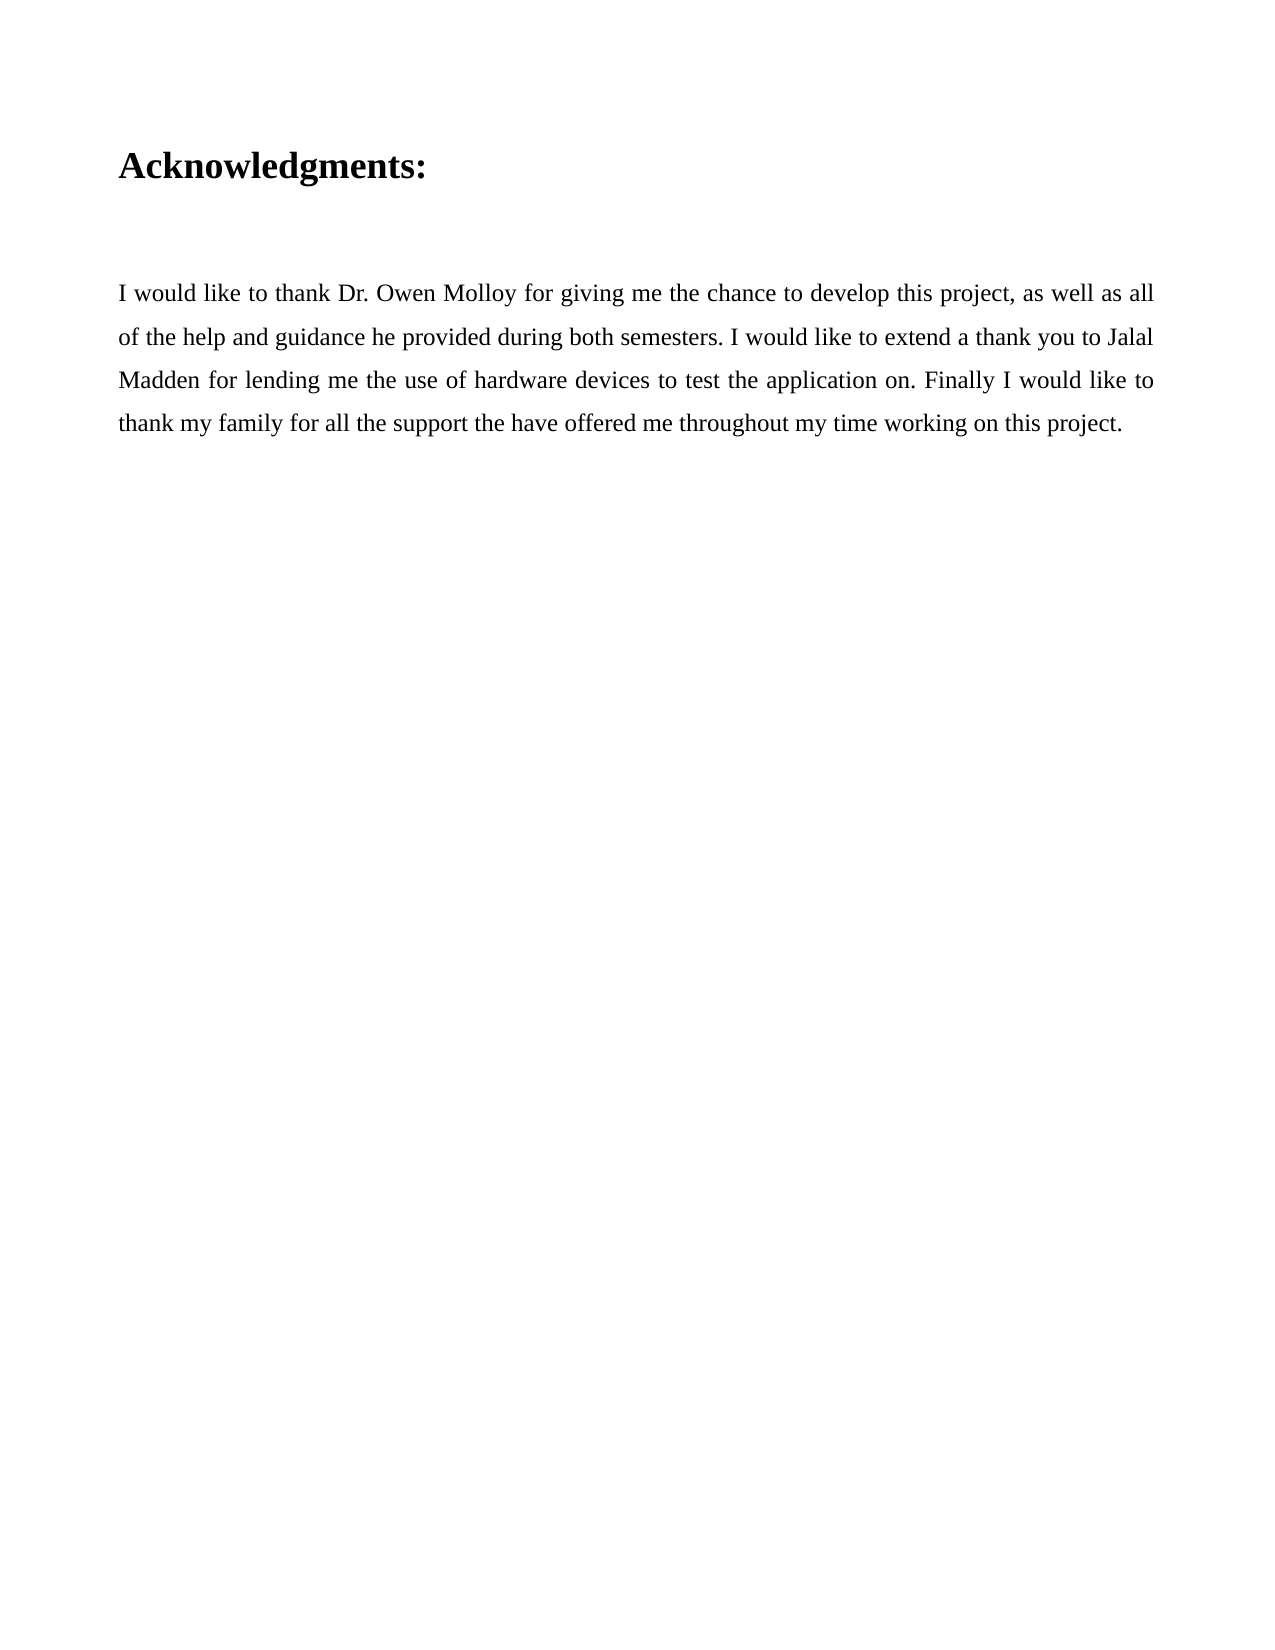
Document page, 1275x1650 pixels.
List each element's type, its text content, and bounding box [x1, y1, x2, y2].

text I would like to thank Dr. Owen Molloy for giving me the chance to develop this project, as well as all of the help and guidance he provided during both semesters. I would like to extend a thank you to Jalal Madden for lending me the use of hardware devices to test the application on. Finally I would like to thank my family for all the support the have offered me throughout my time working on this project. [118, 278, 1156, 437]
subtitle Acknowledgments: [118, 143, 1157, 187]
